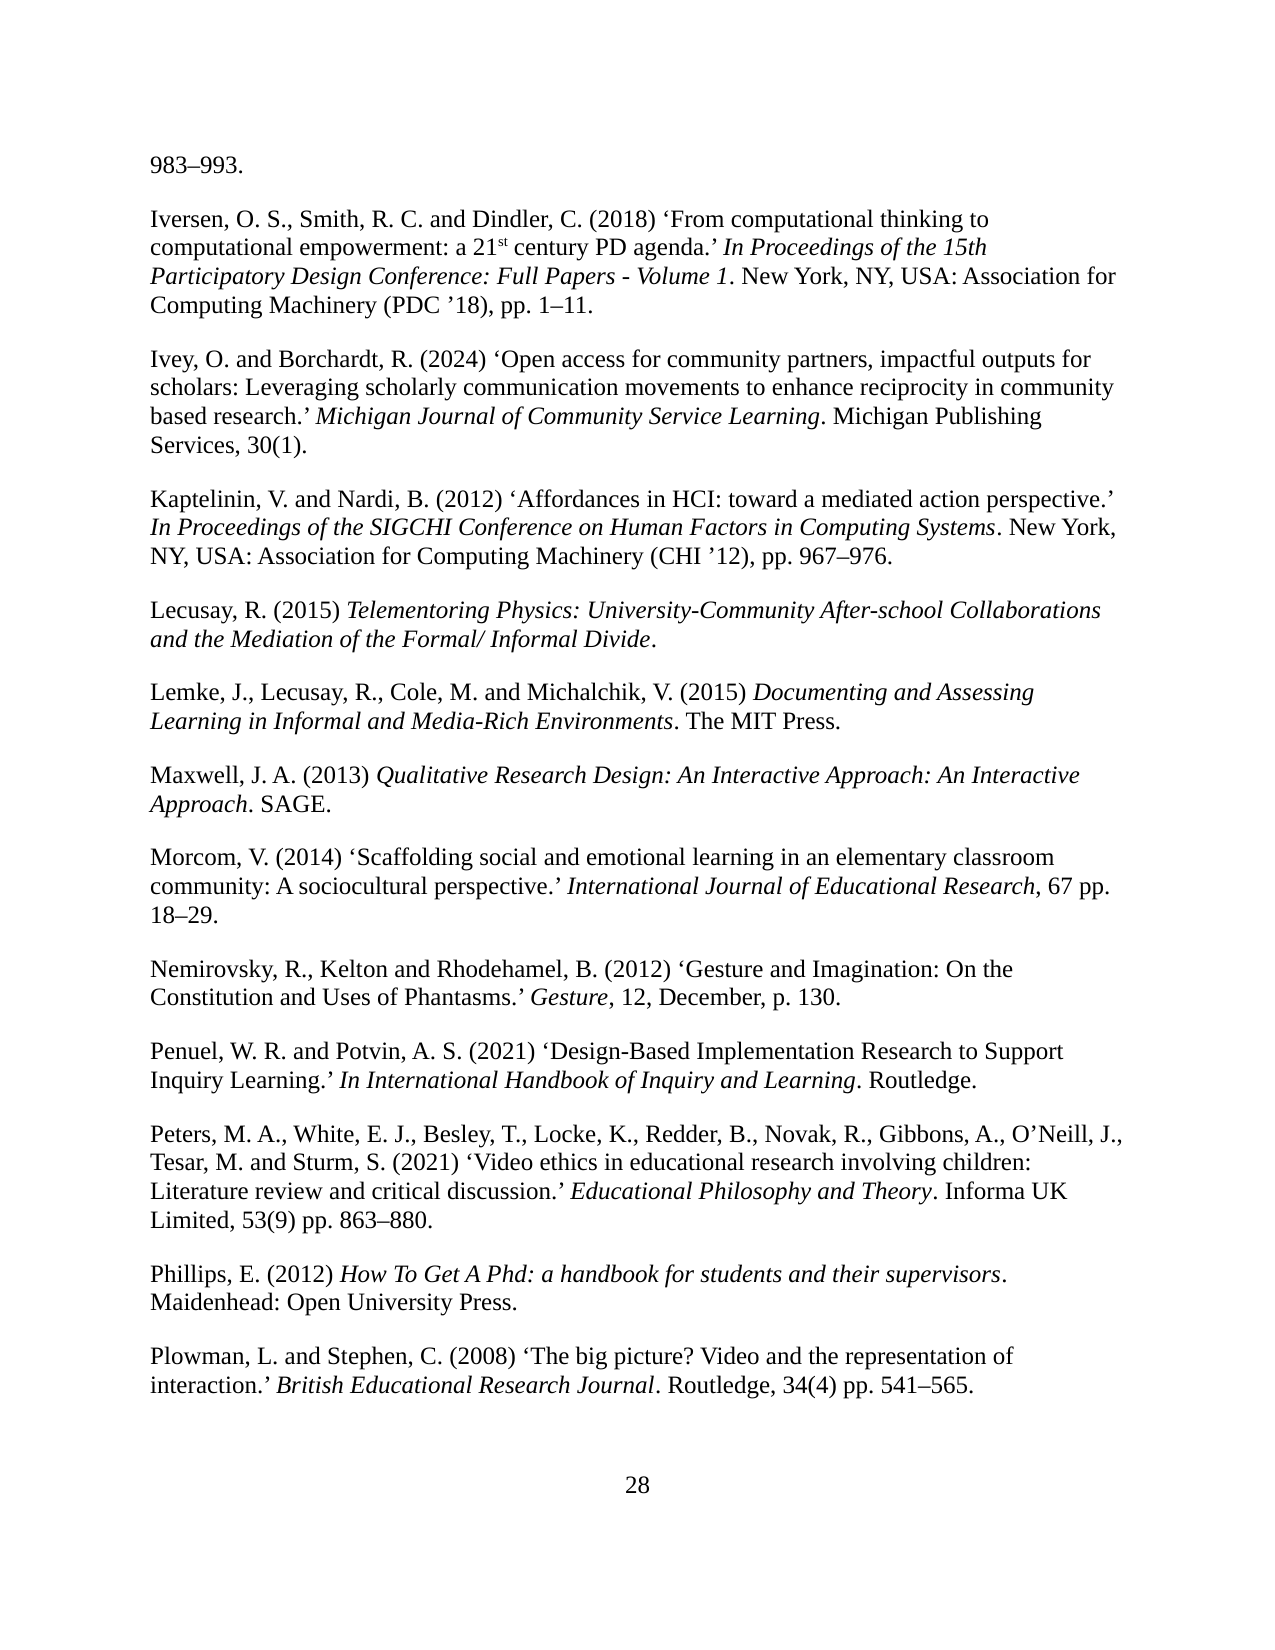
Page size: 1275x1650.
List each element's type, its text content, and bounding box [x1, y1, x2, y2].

text Phillips, E. (2012) How To Get A Phd: a handbook for students and their supervisors. Maidenhead: Open University Press. [150, 1259, 1125, 1316]
text Lemke, J., Lecusay, R., Cole, M. and Michalchik, V. (2015) Documenting and Assessing Learning in Informal and Media-Rich Environments. The MIT Press. [150, 677, 1125, 735]
text Maxwell, J. A. (2013) Qualitative Research Design: An Interactive Approach: An Interactive Approach. SAGE. [150, 760, 1125, 817]
text Lecusay, R. (2015) Telementoring Physics: University-Community After-school Collaborations and the Mediation of the Formal/ Informal Divide. [150, 595, 1125, 652]
text Iversen, O. S., Smith, R. C. and Dindler, C. (2018) ‘From computational thinking to computational empowerment: a 21st century PD agenda.’ In Proceedings of the 15th Participatory Design Conference: Full Papers - Volume 1. New York, NY, USA: Association for Computing Machinery (PDC ’18), pp. 1–11. [150, 204, 1125, 319]
text Kaptelinin, V. and Nardi, B. (2012) ‘Affordances in HCI: toward a mediated action perspective.’ In Proceedings of the SIGCHI Conference on Human Factors in Computing Systems. New York, NY, USA: Association for Computing Machinery (CHI ’12), pp. 967–976. [150, 484, 1125, 570]
text 983–993. [150, 150, 1125, 179]
text Morcom, V. (2014) ‘Scaffolding social and emotional learning in an elementary classroom community: A sociocultural perspective.’ International Journal of Educational Research, 67 pp. 18–29. [150, 842, 1125, 929]
text Ivey, O. and Borchardt, R. (2024) ‘Open access for community partners, impactful outputs for scholars: Leveraging scholarly communication movements to enhance reciprocity in community based research.’ Michigan Journal of Community Service Learning. Michigan Publishing Services, 30(1). [150, 344, 1125, 459]
text Nemirovsky, R., Kelton and Rhodehamel, B. (2012) ‘Gesture and Imagination: On the Constitution and Uses of Phantasms.’ Gesture, 12, December, p. 130. [150, 954, 1125, 1011]
text Peters, M. A., White, E. J., Besley, T., Locke, K., Redder, B., Novak, R., Gibbons, A., O’Neill, J., Tesar, M. and Sturm, S. (2021) ‘Video ethics in educational research involving children: Literature review and critical discussion.’ Educational Philosophy and Theory. Informa UK Limited, 53(9) pp. 863–880. [150, 1119, 1125, 1234]
text Penuel, W. R. and Potvin, A. S. (2021) ‘Design-Based Implementation Research to Support Inquiry Learning.’ In International Handbook of Inquiry and Learning. Routledge. [150, 1036, 1125, 1094]
text Plowman, L. and Stephen, C. (2008) ‘The big picture? Video and the representation of interaction.’ British Educational Research Journal. Routledge, 34(4) pp. 541–565. [150, 1341, 1125, 1399]
